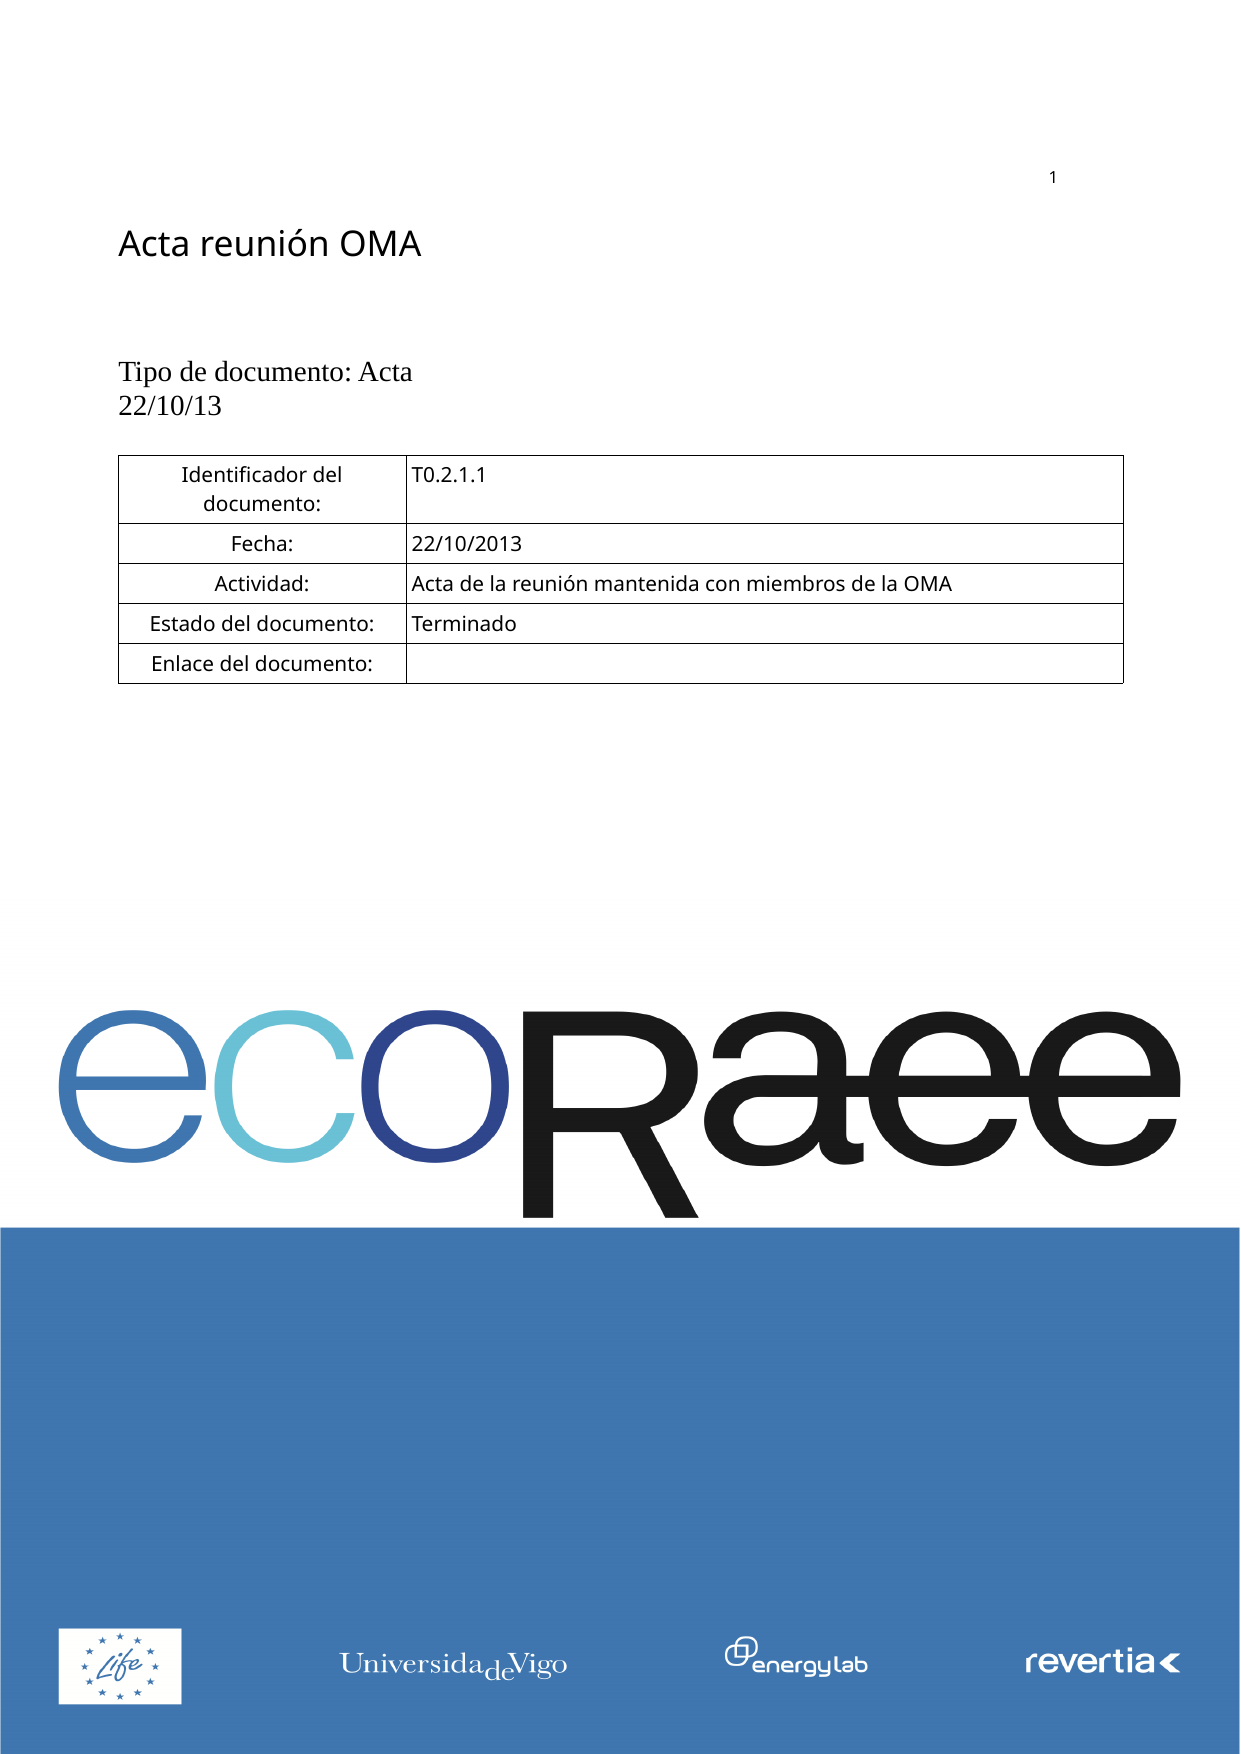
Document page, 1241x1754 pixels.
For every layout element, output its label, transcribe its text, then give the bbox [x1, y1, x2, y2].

text Acta reunión OMA [118, 218, 1122, 266]
text Tipo de documento: Acta [118, 354, 1122, 388]
table_cell Actividad: [119, 564, 406, 603]
table_cell Acta de la reunión mantenida con miembros de la OMA [407, 564, 1123, 603]
table_header T0.2.1.1 [407, 456, 1123, 523]
table_cell [407, 644, 1123, 683]
table_header Identificador del documento: [119, 456, 406, 523]
table_cell 22/10/2013 [407, 524, 1123, 563]
table_cell Fecha: [119, 524, 406, 563]
table_cell Terminado [407, 604, 1123, 643]
table_cell Estado del documento: [119, 604, 406, 643]
text 22/10/13 [118, 388, 1122, 421]
table_cell Enlace del documento: [119, 644, 406, 683]
